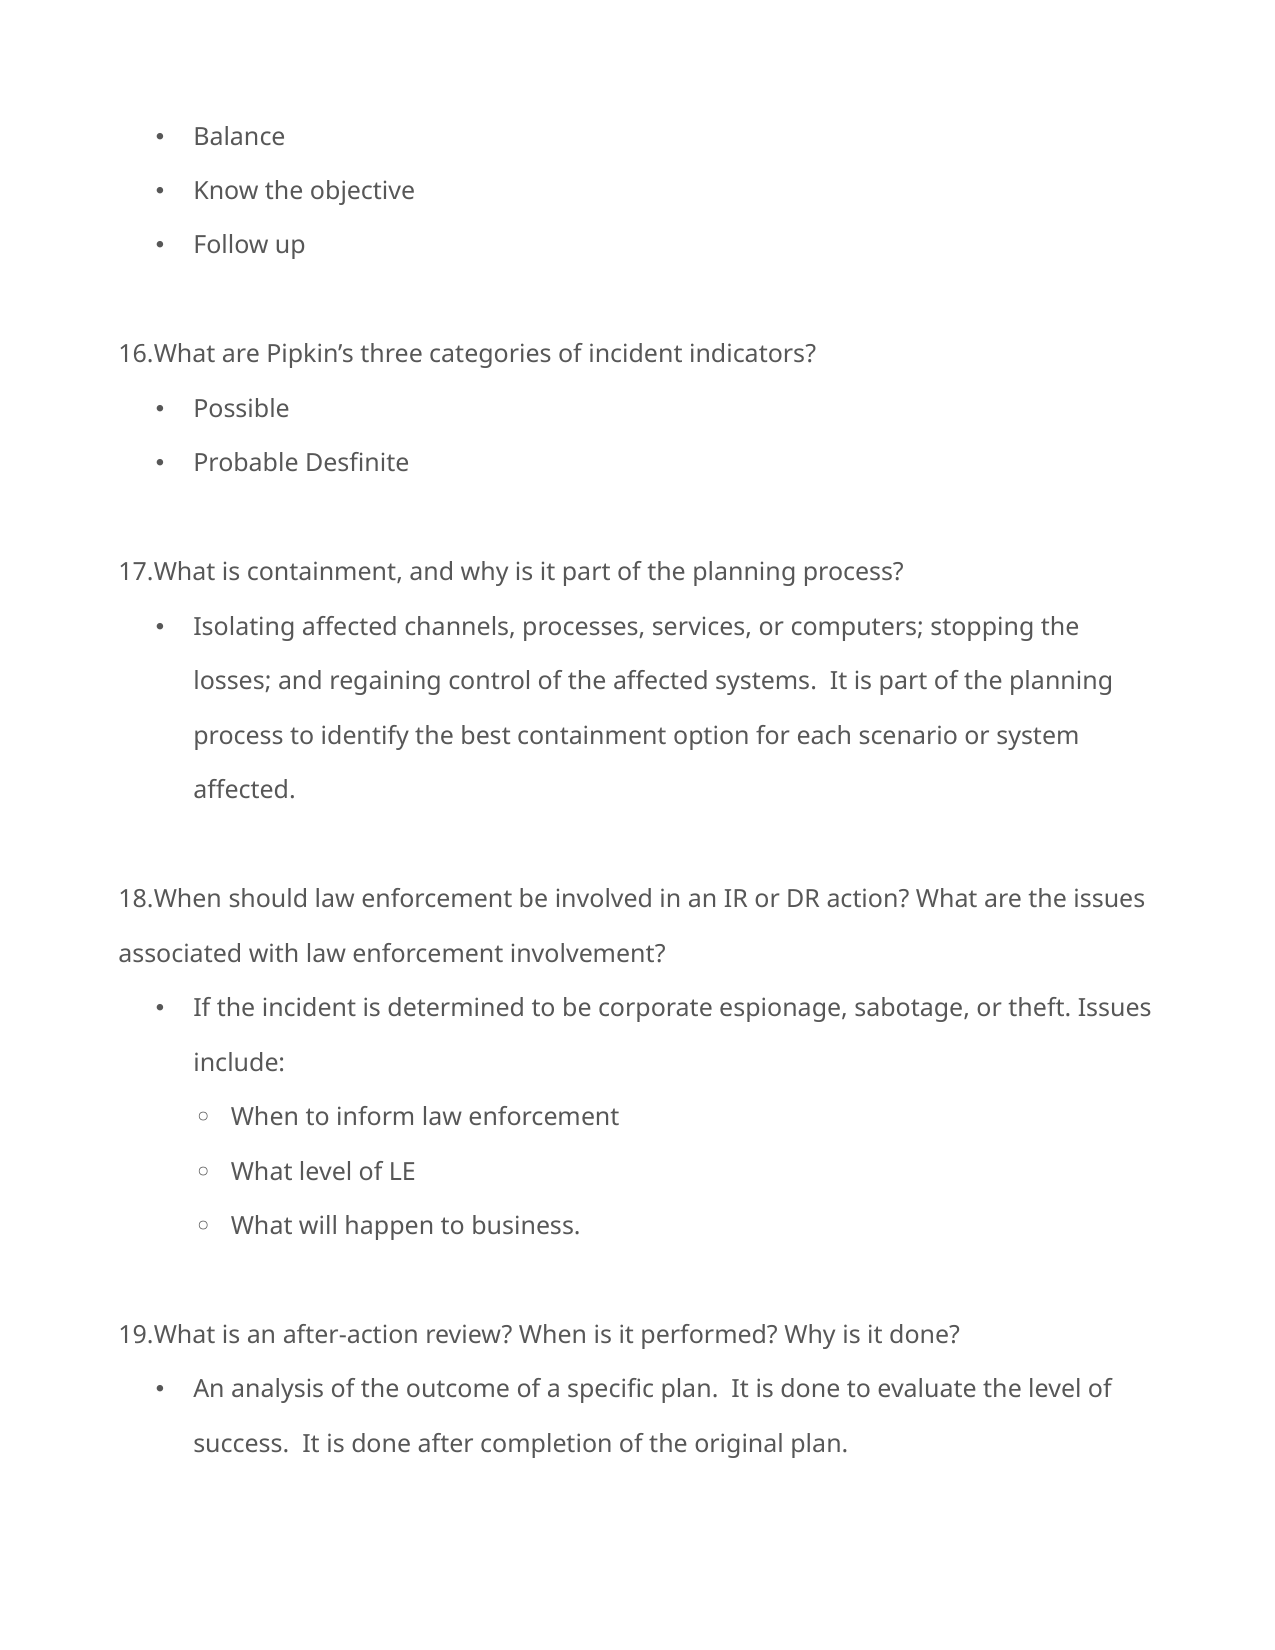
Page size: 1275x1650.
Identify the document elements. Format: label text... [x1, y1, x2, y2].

list When should law enforcement be involved in an IR or DR action? What are the issues associated with law enforcement involvement? [118, 881, 1157, 969]
list What are Pipkin’s three categories of incident indicators? [118, 336, 1157, 370]
list When to inform law enforcement [193, 1099, 1157, 1133]
list What is containment, and why is it part of the planning process? [118, 554, 1157, 588]
list What will happen to business. [193, 1208, 1157, 1242]
list Possible [156, 391, 1157, 424]
list Isolating affected channels, processes, services, or computers; stopping the losses; and regaining control of the affected systems. It is part of the planning process to identify the best containment option for each scenario or system affected. [156, 608, 1157, 806]
list Balance [156, 118, 1157, 152]
list Probable Desfinite [156, 445, 1157, 479]
list Follow up [156, 227, 1157, 261]
list If the incident is determined to be corporate espionage, sabotage, or theft. Issues include: [156, 990, 1157, 1078]
list What level of LE [193, 1153, 1157, 1187]
list An analysis of the outcome of a specific plan. It is done to evaluate the level of success. It is done after completion of the original plan. [156, 1371, 1157, 1460]
list Know the objective [156, 173, 1157, 207]
list What is an after-action review? When is it performed? Why is it done? [118, 1317, 1157, 1351]
